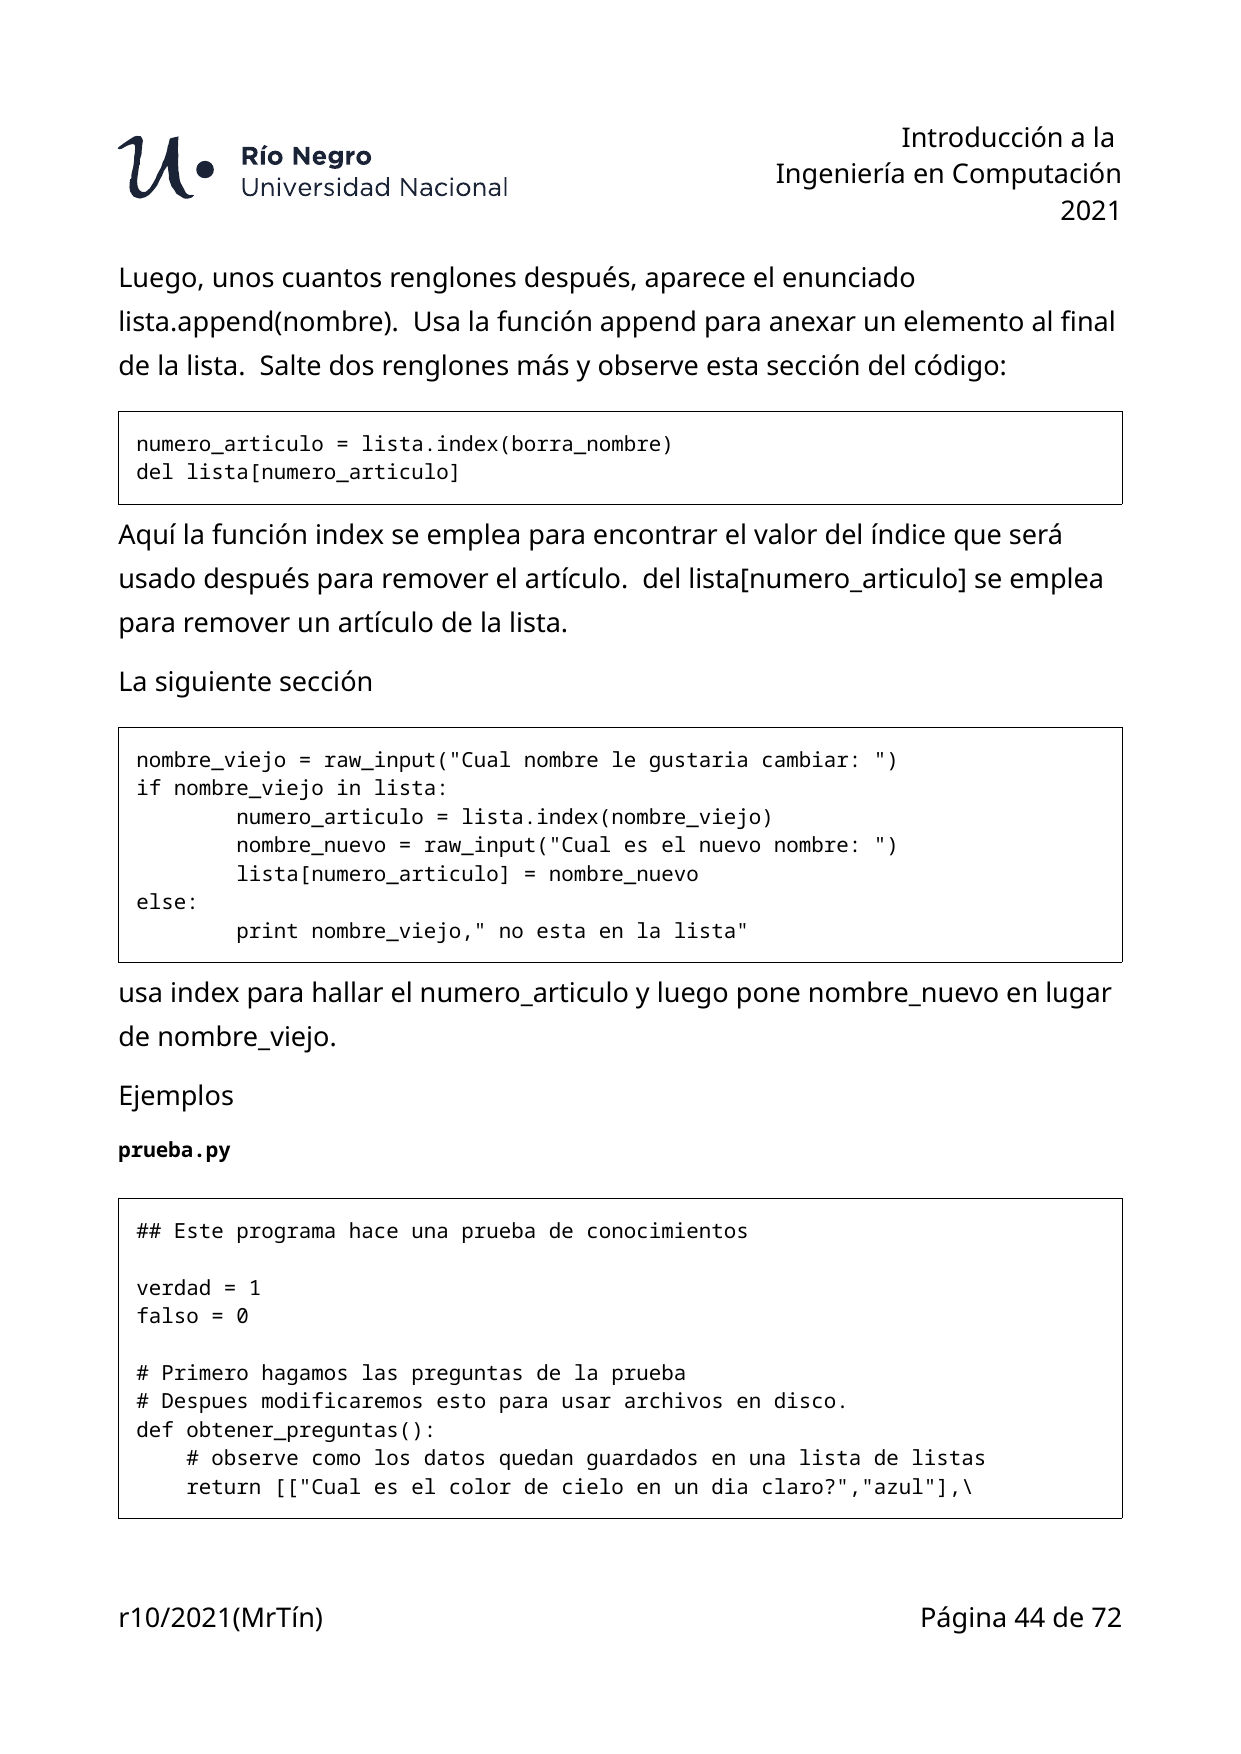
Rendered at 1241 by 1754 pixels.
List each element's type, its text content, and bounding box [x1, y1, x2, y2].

text # observe como los datos quedan guardados en una lista de listas [119, 1426, 1122, 1454]
text numero_articulo = lista.index(nombre_viejo) [119, 784, 1122, 813]
text prueba.py [118, 1135, 1122, 1164]
text else: [119, 869, 1122, 898]
text if nombre_viejo in lista: [119, 756, 1122, 784]
text numero_articulo = lista.index(borra_nombre) [119, 412, 1122, 440]
text lista[numero_articulo] = nombre_nuevo [119, 841, 1122, 869]
text La siguiente sección [118, 663, 1122, 699]
text del lista[numero_articulo] [119, 440, 1122, 504]
text Luego, unos cuantos renglones después, aparece el enunciado lista.append(nombre). Usa la función append para anexar un elemento al final de la lista. Salte dos renglones más y observe esta sección del código: [118, 258, 1122, 383]
text def obtener_preguntas(): [119, 1397, 1122, 1426]
text falso = 0 [119, 1283, 1122, 1330]
text # Despues modificaremos esto para usar archivos en disco. [119, 1369, 1122, 1397]
text usa index para hallar el numero_articulo y luego pone nombre_nuevo en lugar de nombre_viejo. [118, 974, 1122, 1055]
text Ejemplos [118, 1077, 1122, 1113]
text nombre_nuevo = raw_input("Cual es el nuevo nombre: ") [119, 813, 1122, 841]
text return [["Cual es el color de cielo en un dia claro?","azul"],\ [119, 1454, 1122, 1518]
text # Primero hagamos las preguntas de la prueba [119, 1340, 1122, 1369]
text Aquí la función index se emplea para encontrar el valor del índice que será usado después para remover el artículo. del lista[numero_articulo] se emplea para remover un artículo de la lista. [118, 516, 1122, 641]
text verdad = 1 [119, 1255, 1122, 1283]
text ## Este programa hace una prueba de conocimientos [119, 1199, 1122, 1244]
text nombre_viejo = raw_input("Cual nombre le gustaria cambiar: ") [119, 728, 1122, 756]
text print nombre_viejo," no esta en la lista" [119, 898, 1122, 962]
